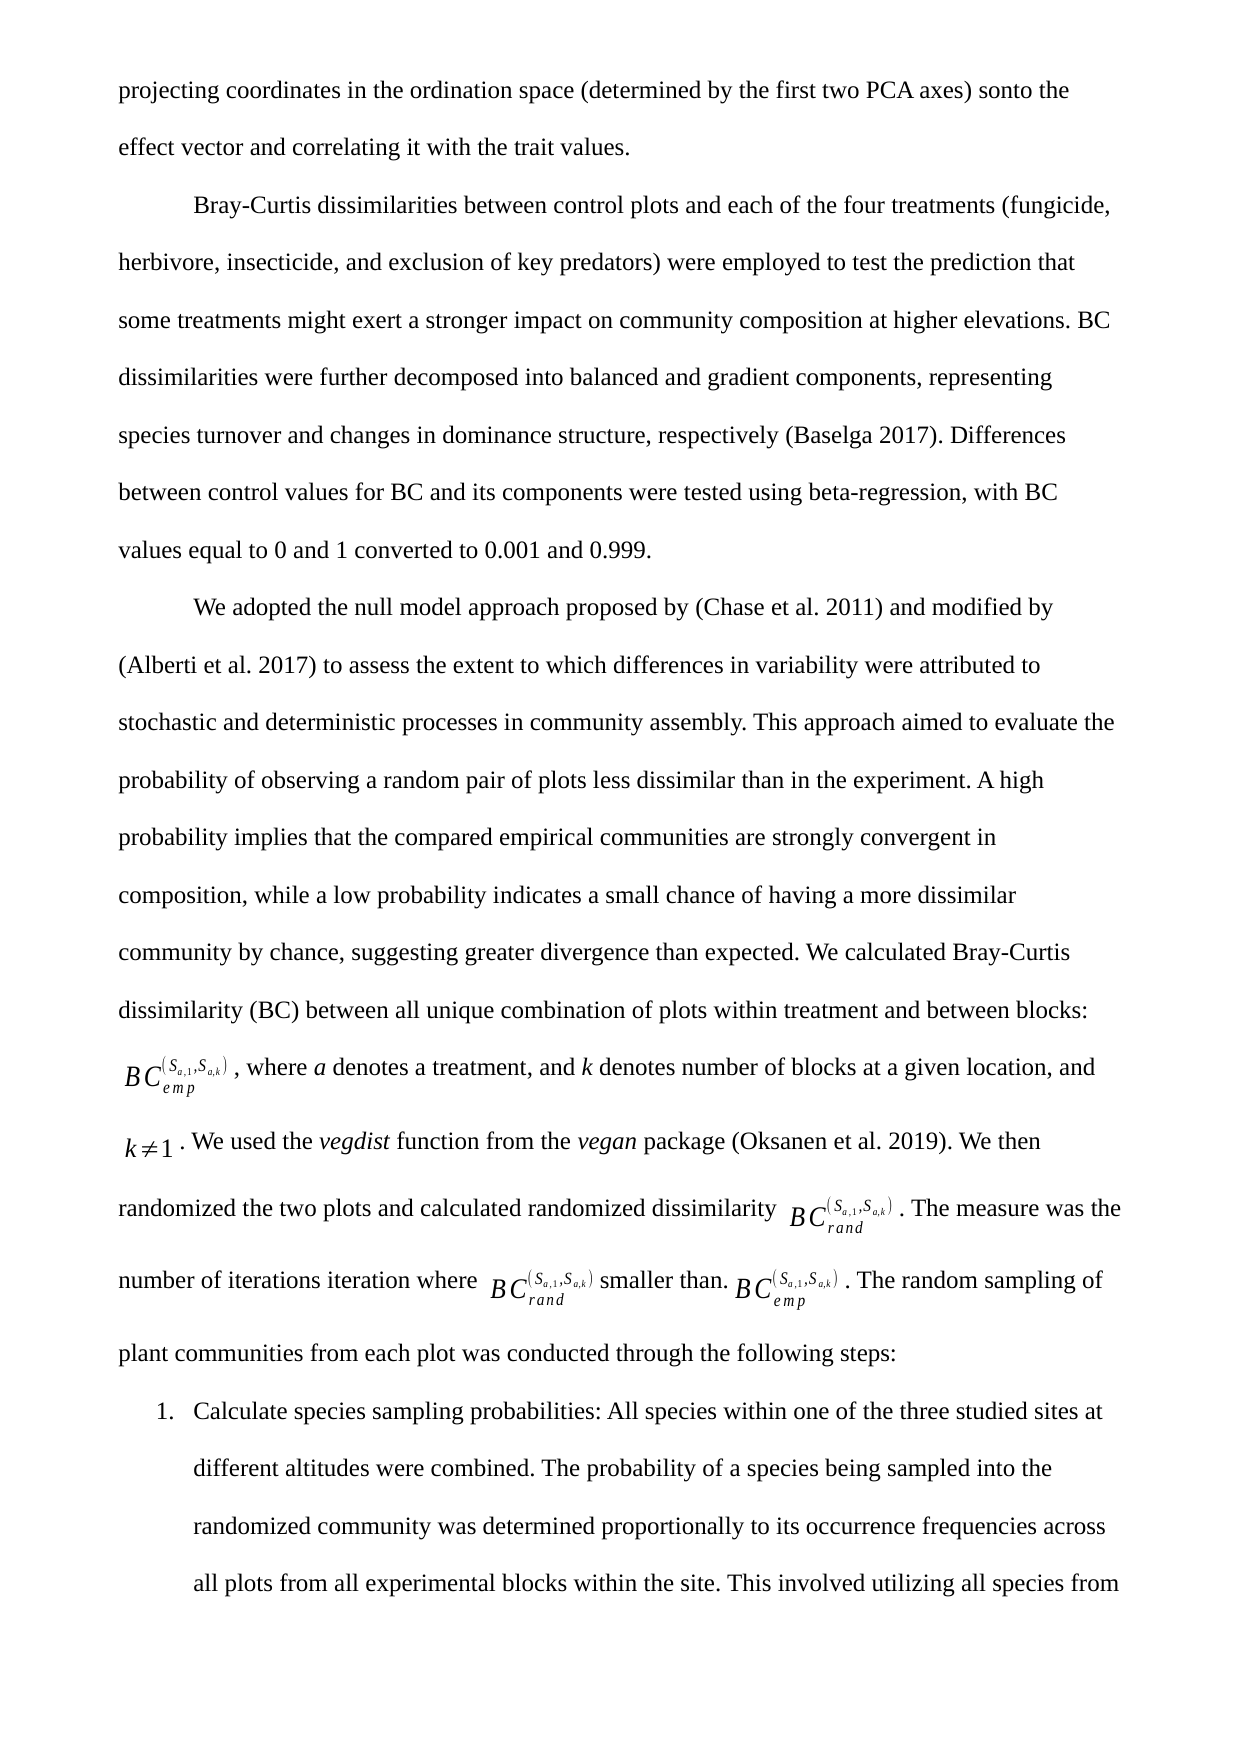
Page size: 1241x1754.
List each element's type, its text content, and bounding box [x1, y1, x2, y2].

list Calculate species sampling probabilities: All species within one of the three studied sites at different altitudes were combined. The probability of a species being sampled into the randomized community was determined proportionally to its occurrence frequencies across all plots from all experimental blocks within the site. This involved utilizing all species from [156, 1396, 1122, 1597]
text We adopted the null model approach proposed by (Chase et al. 2011) and modified by (Alberti et al. 2017) to assess the extent to which differences in variability were attributed to stochastic and deterministic processes in community assembly. This approach aimed to evaluate the probability of observing a random pair of plots less dissimilar than in the experiment. A high probability implies that the compared empirical communities are strongly convergent in composition, while a low probability indicates a small chance of having a more dissimilar community by chance, suggesting greater divergence than expected. We calculated Bray-Curtis dissimilarity (BC) between all unique combination of plots within treatment and between blocks:, where a denotes a treatment, and k denotes number of blocks at a given location, and. We used the vegdist function from the vegan package (Oksanen et al. 2019). We then randomized the two plots and calculated randomized dissimilarity . The measure was the number of iterations iteration where smaller than.. The random sampling of plant communities from each plot was conducted through the following steps: [118, 592, 1122, 1367]
text projecting coordinates in the ordination space (determined by the first two PCA axes) sonto the effect vector and correlating it with the trait values. [118, 75, 1122, 161]
text Bray-Curtis dissimilarities between control plots and each of the four treatments (fungicide, herbivore, insecticide, and exclusion of key predators) were employed to test the prediction that some treatments might exert a stronger impact on community composition at higher elevations. BC dissimilarities were further decomposed into balanced and gradient components, representing species turnover and changes in dominance structure, respectively (Baselga 2017). Differences between control values for BC and its components were tested using beta-regression, with BC values equal to 0 and 1 converted to 0.001 and 0.999. [118, 190, 1122, 564]
